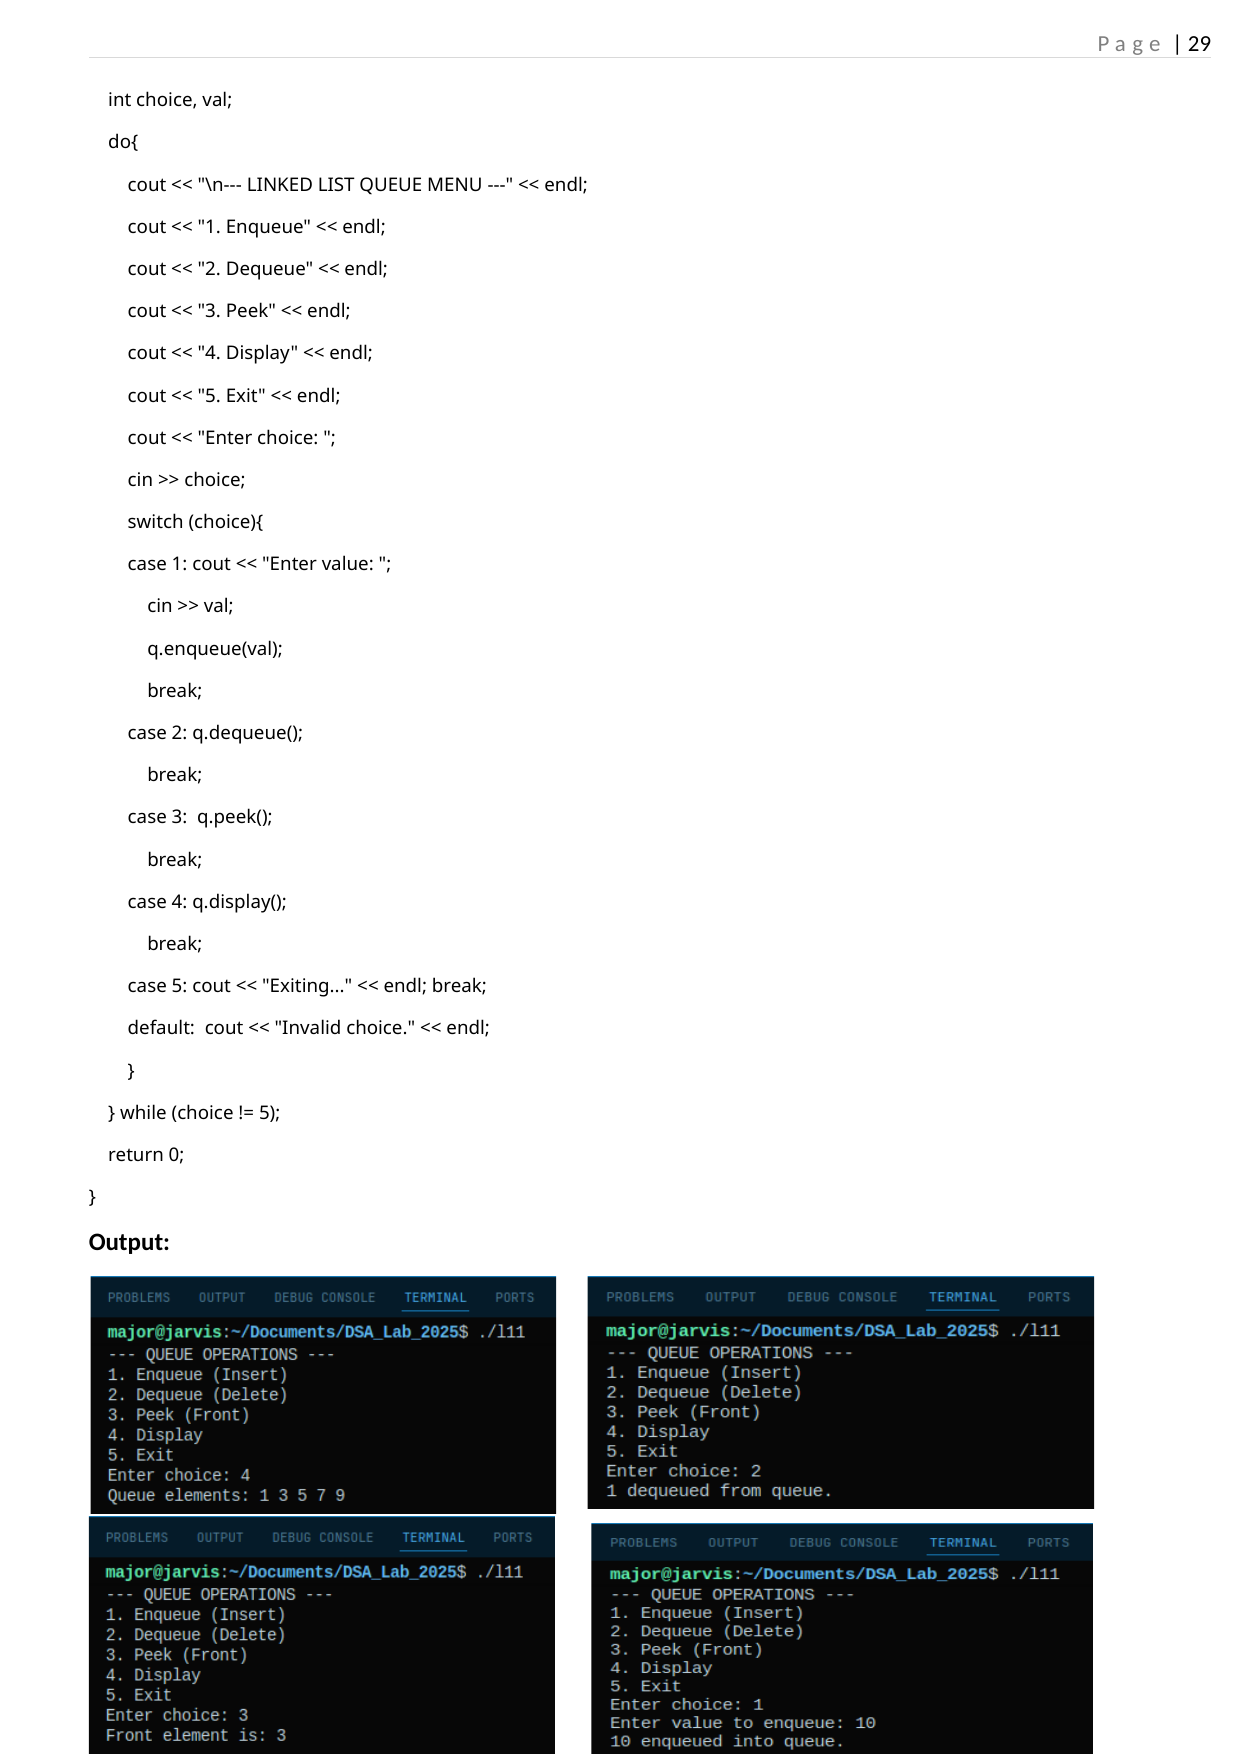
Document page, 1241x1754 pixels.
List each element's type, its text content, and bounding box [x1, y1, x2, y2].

text cout << "2. Dequeue" << endl; [88, 255, 1211, 281]
text int choice, val; [88, 87, 1211, 112]
text cout << "4. Display" << endl; [88, 340, 1211, 365]
text cout << "5. Exit" << endl; [88, 382, 1211, 407]
text case 4: q.display(); [88, 888, 1211, 914]
text cout << "\n--- LINKED LIST QUEUE MENU ---" << endl; [88, 171, 1211, 196]
picture [587, 1276, 1095, 1509]
text cin >> val; [88, 593, 1211, 618]
text cout << "1. Enqueue" << endl; [88, 213, 1211, 239]
text cout << "3. Peek" << endl; [88, 297, 1211, 323]
text cin >> choice; [88, 466, 1211, 492]
text return 0; [88, 1141, 1211, 1167]
text q.enqueue(val); [88, 635, 1211, 661]
text switch (choice){ [88, 508, 1211, 534]
text case 3: q.peek(); [88, 804, 1211, 829]
text Output: [88, 1226, 1211, 1256]
text break; [88, 930, 1211, 956]
text cout << "Enter choice: "; [88, 424, 1211, 449]
text break; [88, 677, 1211, 703]
picture [90, 1276, 557, 1514]
picture [88, 1516, 555, 1754]
text do{ [88, 129, 1211, 154]
text default: cout << "Invalid choice." << endl; [88, 1015, 1211, 1040]
picture [591, 1523, 1093, 1754]
text case 1: cout << "Enter value: "; [88, 551, 1211, 576]
text break; [88, 762, 1211, 787]
text break; [88, 846, 1211, 871]
text } while (choice != 5); [88, 1099, 1211, 1124]
text case 5: cout << "Exiting..." << endl; break; [88, 972, 1211, 998]
text } [88, 1183, 1211, 1209]
text case 2: q.dequeue(); [88, 719, 1211, 745]
text } [88, 1057, 1211, 1082]
